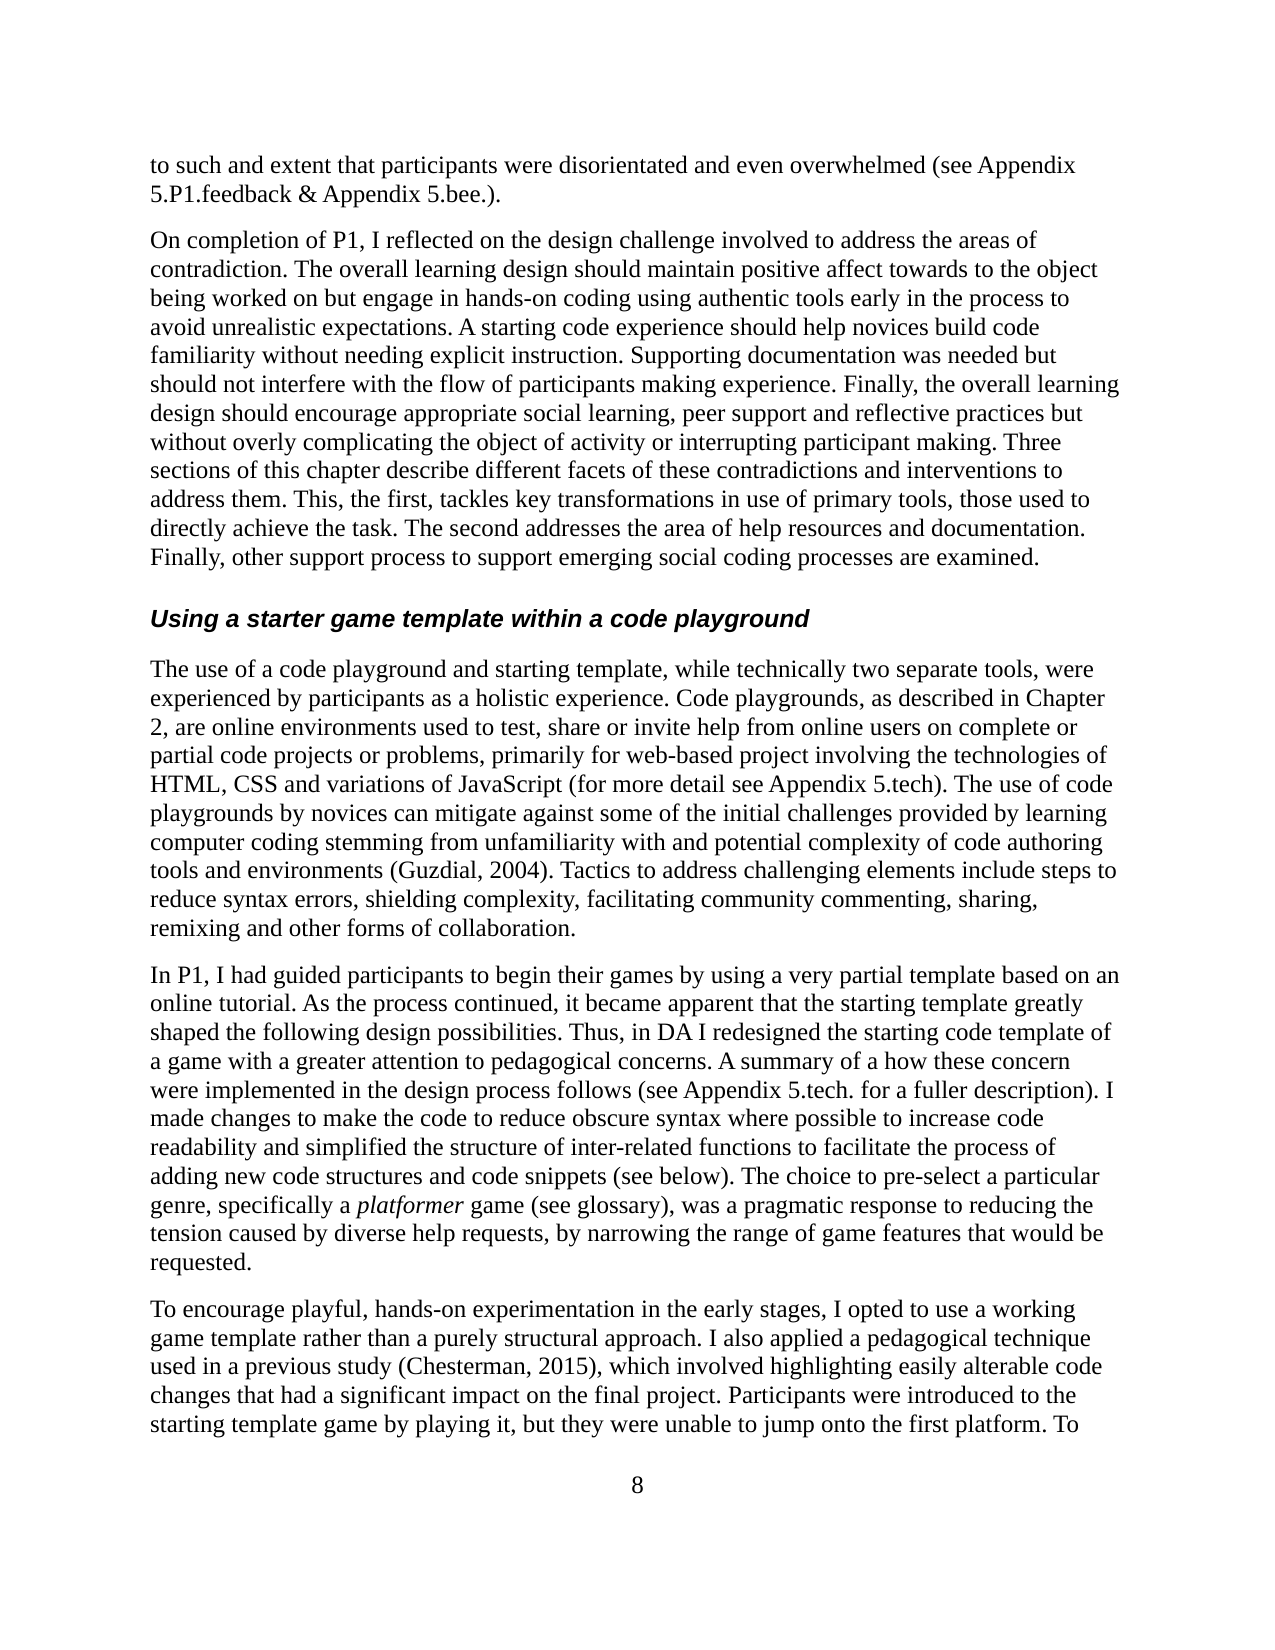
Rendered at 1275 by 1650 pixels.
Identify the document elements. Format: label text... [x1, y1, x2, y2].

text On completion of P1, I reflected on the design challenge involved to address the areas of contradiction. The overall learning design should maintain positive affect towards to the object being worked on but engage in hands-on coding using authentic tools early in the process to avoid unrealistic expectations. A starting code experience should help novices build code familiarity without needing explicit instruction. Supporting documentation was needed but should not interfere with the flow of participants making experience. Finally, the overall learning design should encourage appropriate social learning, peer support and reflective practices but without overly complicating the object of activity or interrupting participant making. Three sections of this chapter describe different facets of these contradictions and interventions to address them. This, the first, tackles key transformations in use of primary tools, those used to directly achieve the task. The second addresses the area of help resources and documentation. Finally, other support process to support emerging social coding processes are examined. [150, 225, 1125, 570]
text To encourage playful, hands-on experimentation in the early stages, I opted to use a working game template rather than a purely structural approach. I also applied a pedagogical technique used in a previous study (Chesterman, 2015), which involved highlighting easily alterable code changes that had a significant impact on the final project. Participants were introduced to the starting template game by playing it, but they were unable to jump onto the first platform. To [150, 1294, 1125, 1438]
text The use of a code playground and starting template, while technically two separate tools, were experienced by participants as a holistic experience. Code playgrounds, as described in Chapter 2, are online environments used to test, share or invite help from online users on complete or partial code projects or problems, primarily for web-based project involving the technologies of HTML, CSS and variations of JavaScript (for more detail see Appendix 5.tech). The use of code playgrounds by novices can mitigate against some of the initial challenges provided by learning computer coding stemming from unfamiliarity with and potential complexity of code authoring tools and environments (Guzdial, 2004). Tactics to address challenging elements include steps to reduce syntax errors, shielding complexity, facilitating community commenting, sharing, remixing and other forms of collaboration. [150, 654, 1125, 942]
text to such and extent that participants were disorientated and even overwhelmed (see Appendix 5.P1.feedback & Appendix 5.bee.). [150, 150, 1125, 207]
text In P1, I had guided participants to begin their games by using a very partial template based on an online tutorial. As the process continued, it became apparent that the starting template greatly shaped the following design possibilities. Thus, in DA I redesigned the starting code template of a game with a greater attention to pedagogical concerns. A summary of a how these concern were implemented in the design process follows (see Appendix 5.tech. for a fuller description). I made changes to make the code to reduce obscure syntax where possible to increase code readability and simplified the structure of inter-related functions to facilitate the process of adding new code structures and code snippets (see below). The choice to pre-select a particular genre, specifically a platformer game (see glossary), was a pragmatic response to reducing the tension caused by diverse help requests, by narrowing the range of game features that would be requested. [150, 960, 1125, 1276]
subtitle Using a starter game template within a code playground [150, 604, 1125, 633]
